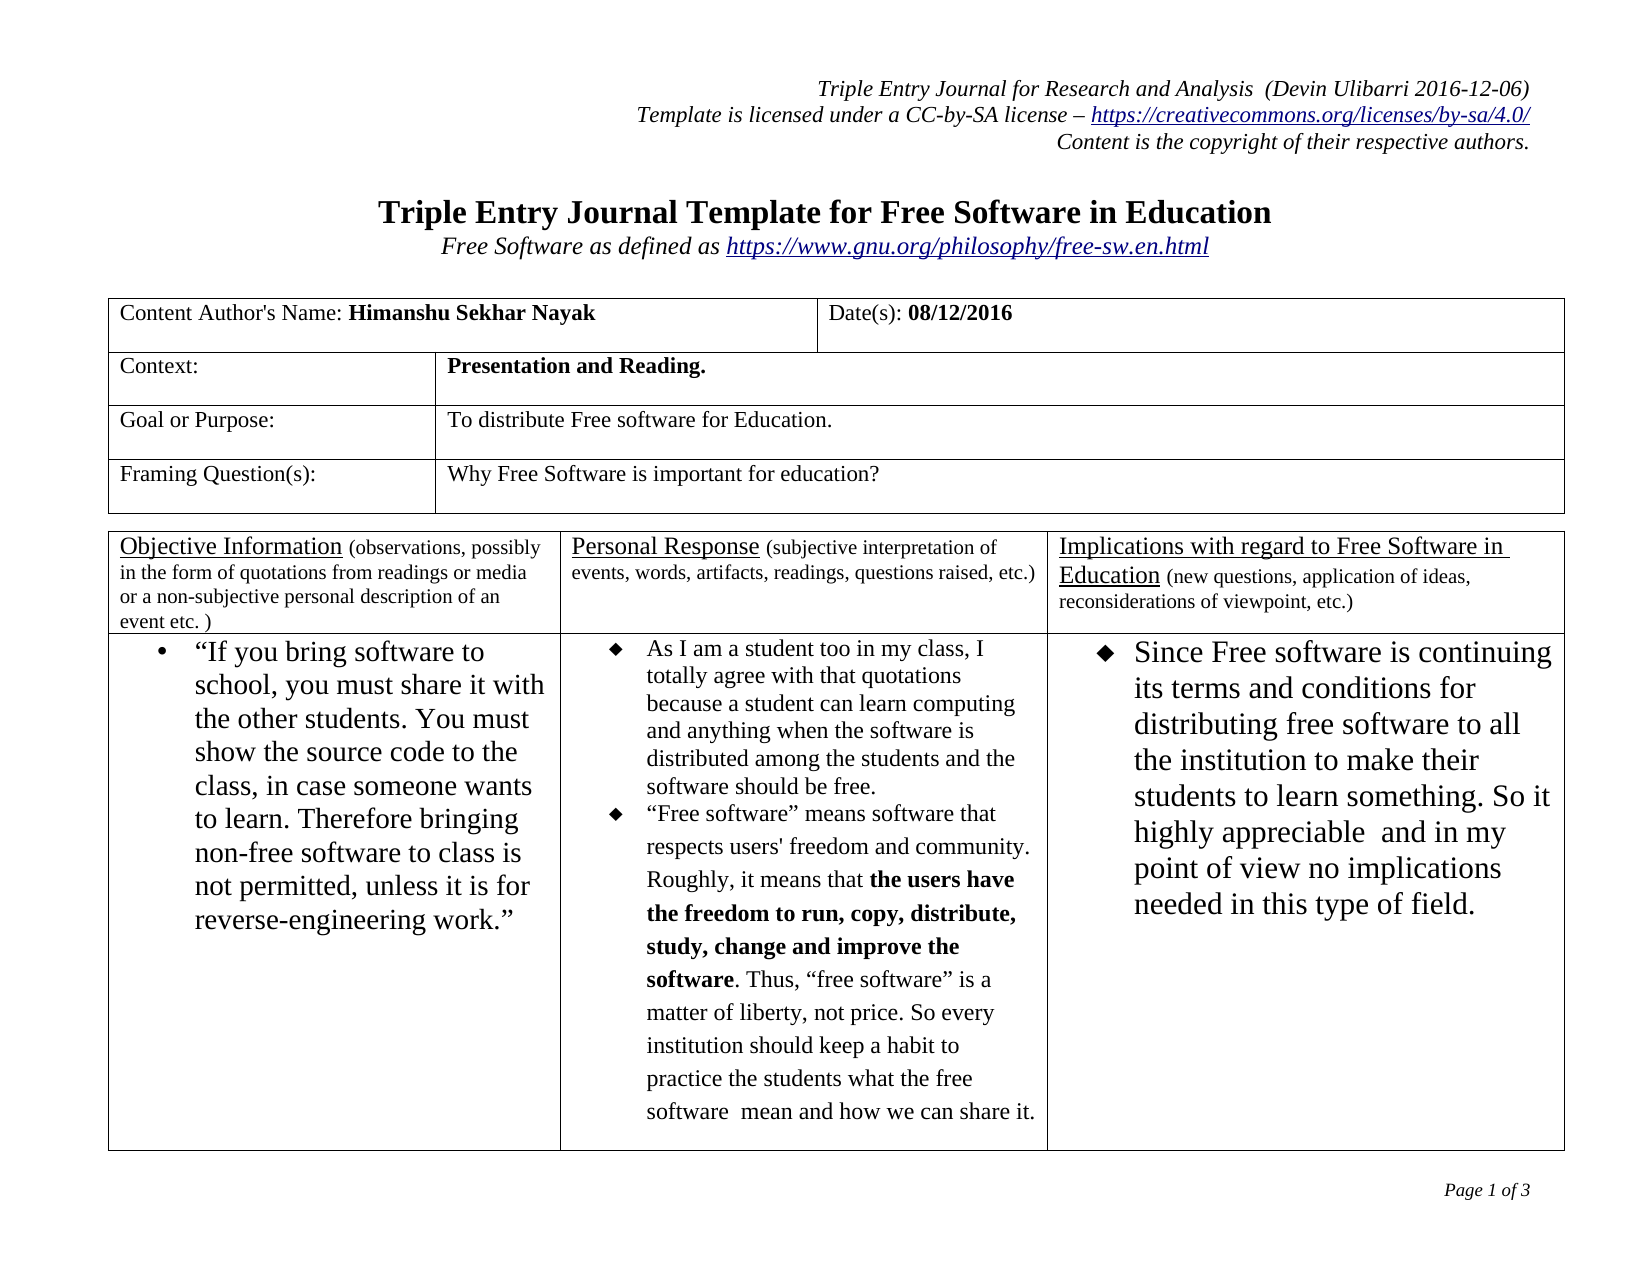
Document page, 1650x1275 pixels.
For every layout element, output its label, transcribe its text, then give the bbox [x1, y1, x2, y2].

table_cell Goal or Purpose: [109, 406, 435, 459]
table_header Personal Response (subjective interpretation of events, words, artifacts, readings, questions raised, etc.) [561, 532, 1047, 633]
table_cell “If you bring software to school, you must share it with the other students. You must show the source code to the class, in case someone wants to learn. Therefore bringing non-free software to class is not permitted, unless it is for reverse-engineering work.” A program is a free software if the program's users have the four essential freedoms. [109, 634, 560, 1149]
table_cell Presentation and Reading. [436, 353, 1564, 405]
table_cell Framing Question(s): [109, 460, 435, 513]
table_header Content Author's Name: Himanshu Sekhar Nayak [109, 299, 817, 352]
table_cell Since Free software is continuing its terms and conditions for distributing free software to all the institution to make their students to learn something. So it highly appreciable and in my point of view no implications needed in this type of field. The application idea in distributing free software to students will help in their improvement of human knowledge and they will learn side by side how free software works for education. [1048, 634, 1564, 1149]
table_cell As I am a student too in my class, I totally agree with that quotations because a student can learn computing and anything when the software is distributed among the students and the software should be free. “Free software” means software that respects users' freedom and community. Roughly, it means that the users have the freedom to run, copy, distribute, study, change and improve the software. Thus, “free software” is a matter of liberty, not price. So every institution should keep a habit to practice the students what the free software mean and how we can share it. Every free software should have basic four essential freedoms to tech students like freedoms to run, to study how the program works, redistribute copies to help students and freedom to distribute modified source file. So that students will do computing in a helping manner. It will teach students how a free software will help us in to disseminate human knowledge and to prepare students to be good members of their community. [561, 634, 1047, 1149]
table_cell To distribute Free software for Education. [436, 406, 1564, 459]
table_header Date(s): 08/12/2016 [818, 299, 1564, 352]
text Triple Entry Journal Template for Free Software in Education [120, 192, 1530, 231]
text Free Software as defined as https://www.gnu.org/philosophy/free-sw.en.html [120, 231, 1530, 259]
table_header Objective Information (observations, possibly in the form of quotations from readings or media or a non-subjective personal description of an event etc. ) [109, 532, 560, 633]
table_header Implications with regard to Free Software in Education (new questions, application of ideas, reconsiderations of viewpoint, etc.) [1048, 532, 1564, 633]
table_cell Why Free Software is important for education? [436, 460, 1564, 513]
table_cell Context: [109, 353, 435, 405]
